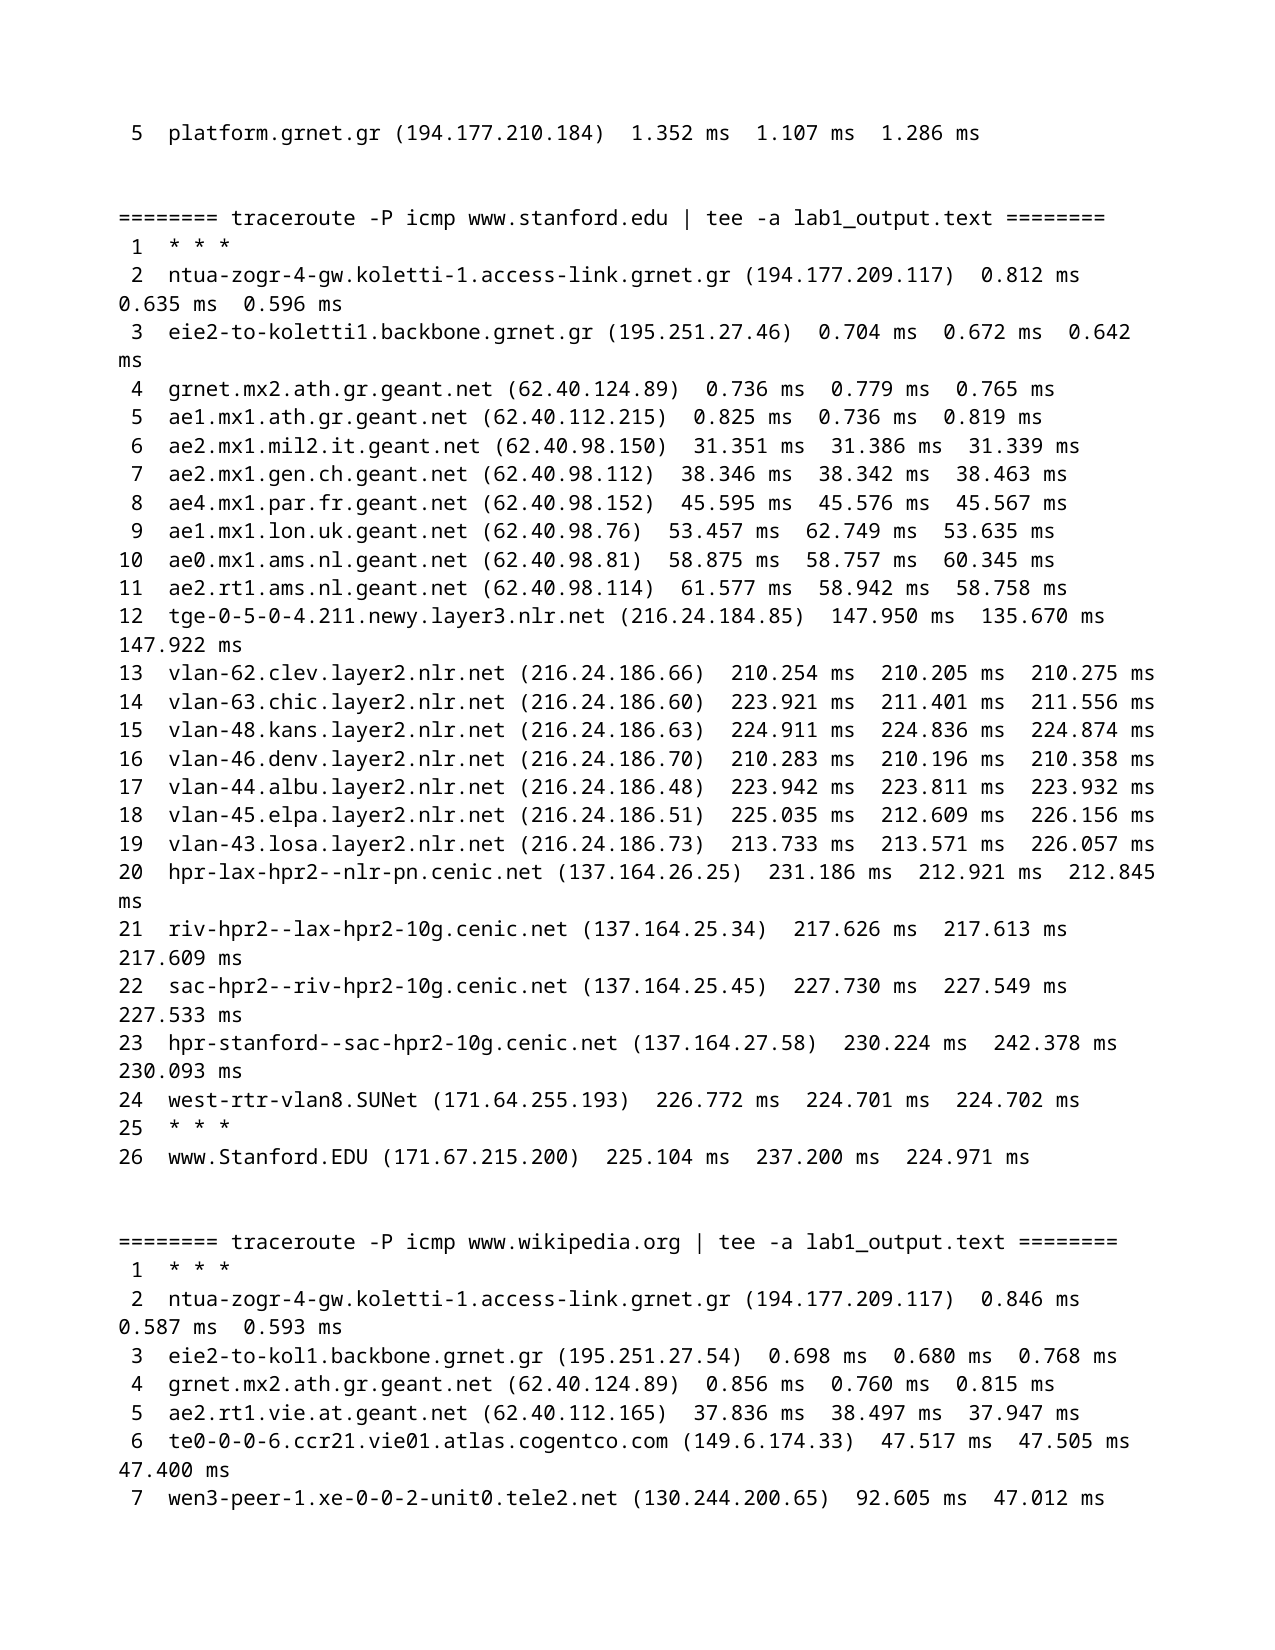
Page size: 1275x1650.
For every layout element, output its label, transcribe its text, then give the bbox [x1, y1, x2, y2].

text 17 vlan-44.albu.layer2.nlr.net (216.24.186.48) 223.942 ms 223.811 ms 223.932 ms [118, 772, 1157, 801]
text 22 sac-hpr2--riv-hpr2-10g.cenic.net (137.164.25.45) 227.730 ms 227.549 ms 227.533 ms [118, 971, 1157, 1028]
text 8 ae4.mx1.par.fr.geant.net (62.40.98.152) 45.595 ms 45.576 ms 45.567 ms [118, 488, 1157, 516]
text 3 eie2-to-koletti1.backbone.grnet.gr (195.251.27.46) 0.704 ms 0.672 ms 0.642 ms [118, 317, 1157, 374]
text 18 vlan-45.elpa.layer2.nlr.net (216.24.186.51) 225.035 ms 212.609 ms 226.156 ms [118, 801, 1157, 829]
text 20 hpr-lax-hpr2--nlr-pn.cenic.net (137.164.26.25) 231.186 ms 212.921 ms 212.845 ms [118, 857, 1157, 914]
text 6 te0-0-0-6.ccr21.vie01.atlas.cogentco.com (149.6.174.33) 47.517 ms 47.505 ms 47.400 ms [118, 1426, 1157, 1483]
text 5 platform.grnet.gr (194.177.210.184) 1.352 ms 1.107 ms 1.286 ms [118, 118, 1157, 147]
text 25 * * * [118, 1113, 1157, 1142]
text 5 ae1.mx1.ath.gr.geant.net (62.40.112.215) 0.825 ms 0.736 ms 0.819 ms [118, 402, 1157, 431]
text ======== traceroute -P icmp www.wikipedia.org | tee -a lab1_output.text ======== [118, 1227, 1157, 1256]
text 11 ae2.rt1.ams.nl.geant.net (62.40.98.114) 61.577 ms 58.942 ms 58.758 ms [118, 573, 1157, 602]
text 15 vlan-48.kans.layer2.nlr.net (216.24.186.63) 224.911 ms 224.836 ms 224.874 ms [118, 715, 1157, 744]
text 13 vlan-62.clev.layer2.nlr.net (216.24.186.66) 210.254 ms 210.205 ms 210.275 ms [118, 658, 1157, 687]
text 7 wen3-peer-1.xe-0-0-2-unit0.tele2.net (130.244.200.65) 92.605 ms 47.012 ms [118, 1483, 1157, 1512]
text ======== traceroute -P icmp www.stanford.edu | tee -a lab1_output.text ======== [118, 203, 1157, 232]
text 19 vlan-43.losa.layer2.nlr.net (216.24.186.73) 213.733 ms 213.571 ms 226.057 ms [118, 829, 1157, 857]
text 2 ntua-zogr-4-gw.koletti-1.access-link.grnet.gr (194.177.209.117) 0.846 ms 0.587 ms 0.593 ms [118, 1284, 1157, 1341]
text 21 riv-hpr2--lax-hpr2-10g.cenic.net (137.164.25.34) 217.626 ms 217.613 ms 217.609 ms [118, 914, 1157, 971]
text 24 west-rtr-vlan8.SUNet (171.64.255.193) 226.772 ms 224.701 ms 224.702 ms [118, 1085, 1157, 1113]
text 4 grnet.mx2.ath.gr.geant.net (62.40.124.89) 0.856 ms 0.760 ms 0.815 ms [118, 1369, 1157, 1398]
text 16 vlan-46.denv.layer2.nlr.net (216.24.186.70) 210.283 ms 210.196 ms 210.358 ms [118, 744, 1157, 772]
text 26 www.Stanford.EDU (171.67.215.200) 225.104 ms 237.200 ms 224.971 ms [118, 1142, 1157, 1170]
text 14 vlan-63.chic.layer2.nlr.net (216.24.186.60) 223.921 ms 211.401 ms 211.556 ms [118, 687, 1157, 715]
text 2 ntua-zogr-4-gw.koletti-1.access-link.grnet.gr (194.177.209.117) 0.812 ms 0.635 ms 0.596 ms [118, 260, 1157, 317]
text 6 ae2.mx1.mil2.it.geant.net (62.40.98.150) 31.351 ms 31.386 ms 31.339 ms [118, 431, 1157, 459]
text 7 ae2.mx1.gen.ch.geant.net (62.40.98.112) 38.346 ms 38.342 ms 38.463 ms [118, 459, 1157, 488]
text 1 * * * [118, 232, 1157, 260]
text 9 ae1.mx1.lon.uk.geant.net (62.40.98.76) 53.457 ms 62.749 ms 53.635 ms [118, 516, 1157, 545]
text 4 grnet.mx2.ath.gr.geant.net (62.40.124.89) 0.736 ms 0.779 ms 0.765 ms [118, 374, 1157, 402]
text 5 ae2.rt1.vie.at.geant.net (62.40.112.165) 37.836 ms 38.497 ms 37.947 ms [118, 1398, 1157, 1426]
text 12 tge-0-5-0-4.211.newy.layer3.nlr.net (216.24.184.85) 147.950 ms 135.670 ms 147.922 ms [118, 602, 1157, 658]
text 1 * * * [118, 1256, 1157, 1284]
text 23 hpr-stanford--sac-hpr2-10g.cenic.net (137.164.27.58) 230.224 ms 242.378 ms 230.093 ms [118, 1028, 1157, 1085]
text 3 eie2-to-kol1.backbone.grnet.gr (195.251.27.54) 0.698 ms 0.680 ms 0.768 ms [118, 1341, 1157, 1369]
text 10 ae0.mx1.ams.nl.geant.net (62.40.98.81) 58.875 ms 58.757 ms 60.345 ms [118, 545, 1157, 573]
